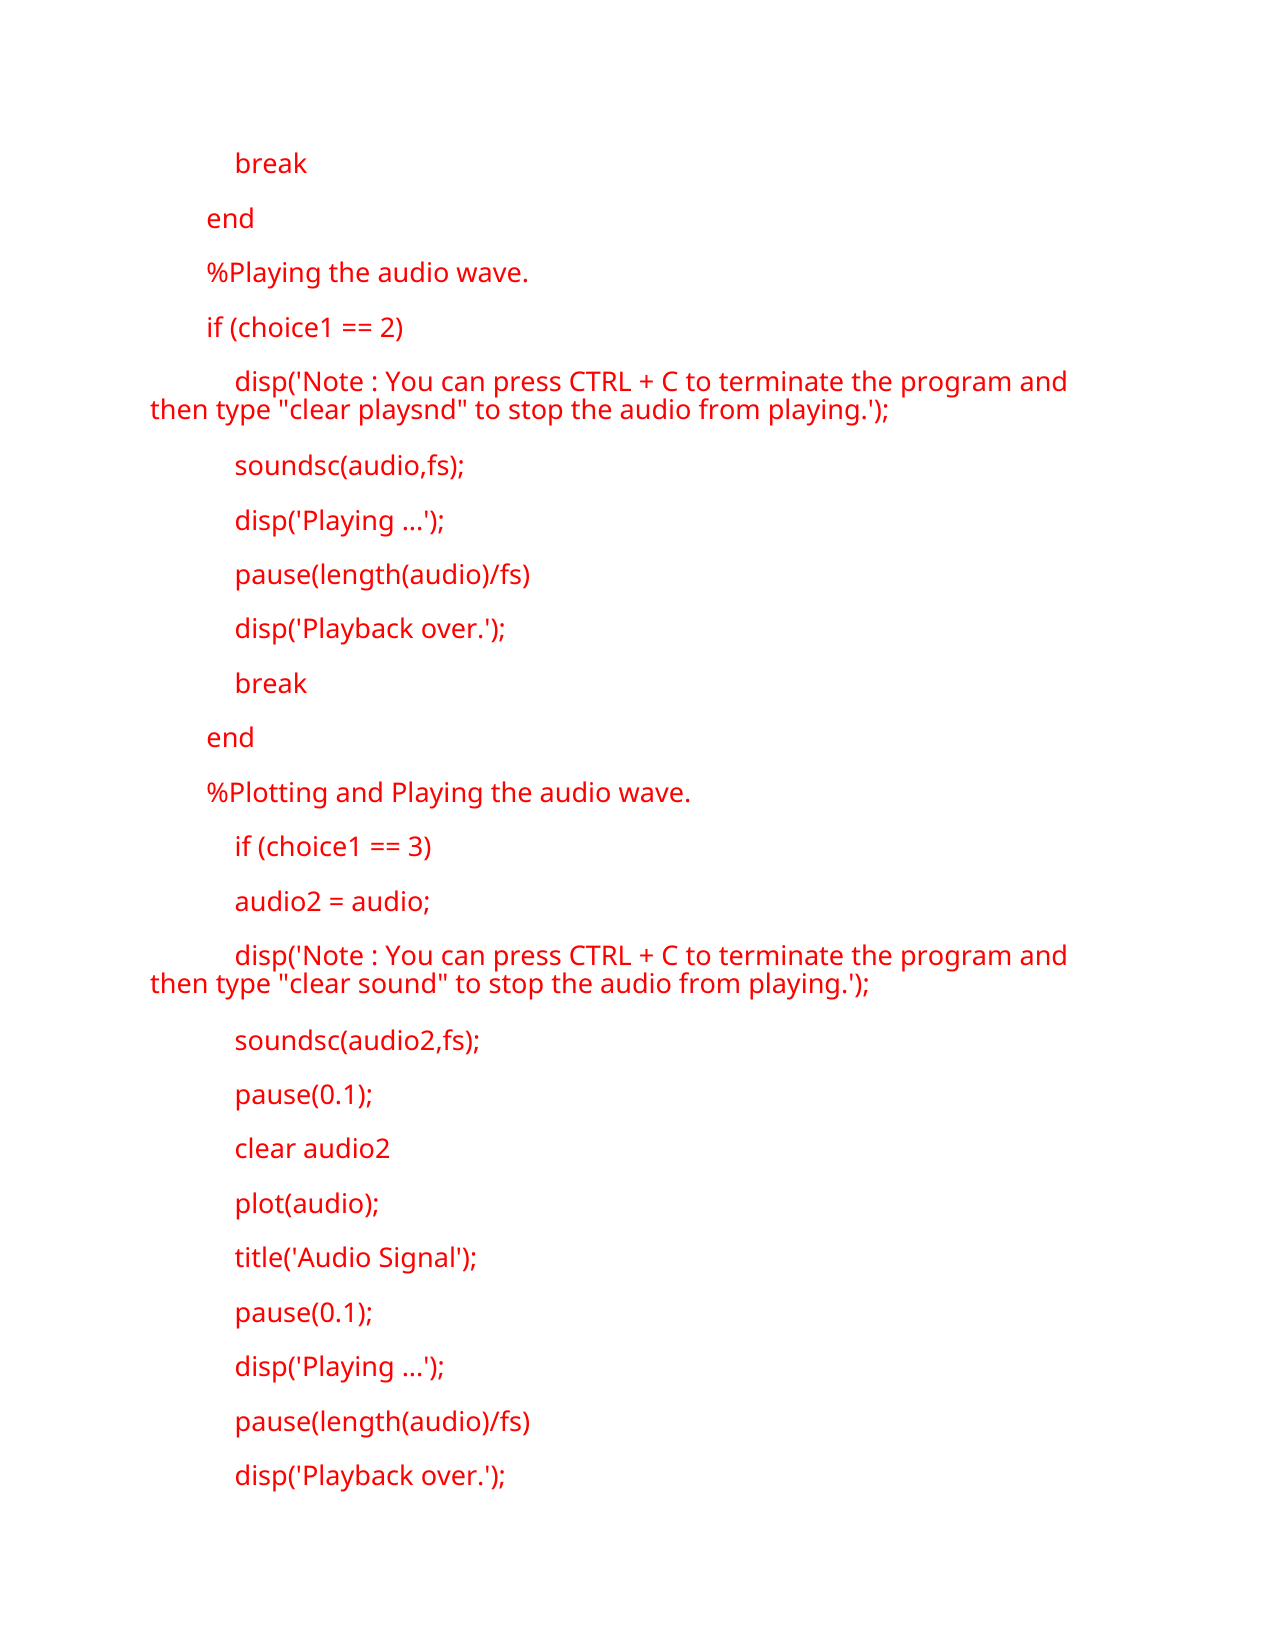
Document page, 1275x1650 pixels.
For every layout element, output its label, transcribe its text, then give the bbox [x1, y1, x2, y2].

text break [150, 670, 1125, 699]
text disp('Playback over.'); [150, 1462, 1125, 1492]
text disp('Playback over.'); [150, 615, 1125, 645]
text %Playing the audio wave. [150, 259, 1125, 288]
text title('Audio Signal'); [150, 1244, 1125, 1274]
text end [150, 204, 1125, 234]
text clear audio2 [150, 1135, 1125, 1165]
text if (choice1 == 3) [150, 833, 1125, 863]
text end [150, 724, 1125, 754]
text pause(0.1); [150, 1081, 1125, 1110]
text %Plotting and Playing the audio wave. [150, 779, 1125, 808]
text disp('Playing ...'); [150, 506, 1125, 536]
text disp('Note : You can press CTRL + C to terminate the program and then type "clear sound" to stop the audio from playing.'); [150, 942, 1125, 1001]
text pause(length(audio)/fs) [150, 561, 1125, 590]
text if (choice1 == 2) [150, 313, 1125, 343]
text soundsc(audio,fs); [150, 452, 1125, 481]
text pause(length(audio)/fs) [150, 1408, 1125, 1437]
text audio2 = audio; [150, 888, 1125, 917]
text disp('Playing ...'); [150, 1353, 1125, 1383]
text plot(audio); [150, 1190, 1125, 1219]
text soundsc(audio2,fs); [150, 1026, 1125, 1056]
text disp('Note : You can press CTRL + C to terminate the program and then type "clear playsnd" to stop the audio from playing.'); [150, 368, 1125, 427]
text break [150, 150, 1125, 179]
text pause(0.1); [150, 1299, 1125, 1328]
